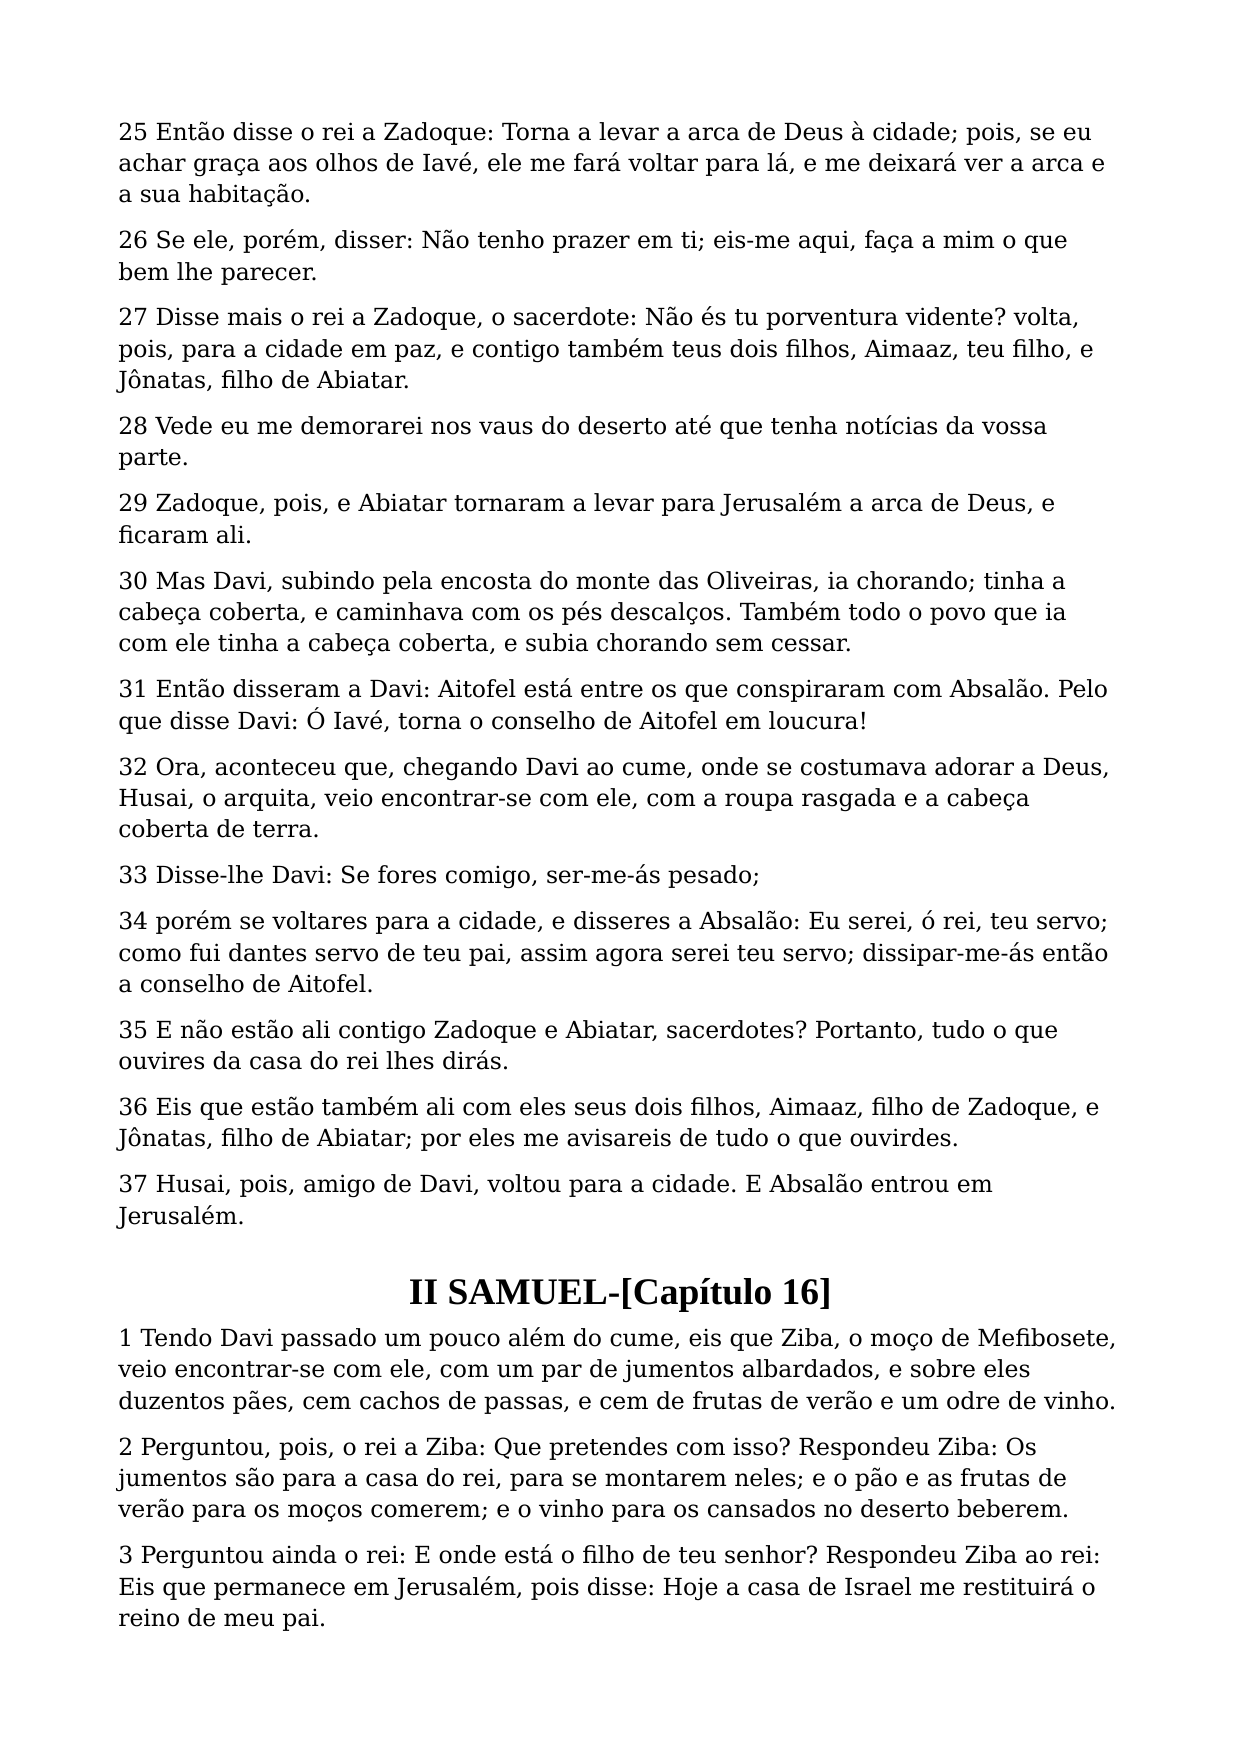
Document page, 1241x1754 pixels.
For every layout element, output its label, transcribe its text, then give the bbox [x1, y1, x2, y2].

text 37 Husai, pois, amigo de Davi, voltou para a cidade. E Absalão entrou em Jerusalém. [118, 1171, 1122, 1230]
text 29 Zadoque, pois, e Abiatar tornaram a levar para Jerusalém a arca de Deus, e ficaram ali. [118, 490, 1122, 549]
text 36 Eis que estão também ali com eles seus dois filhos, Aimaaz, filho de Zadoque, e Jônatas, filho de Abiatar; por eles me avisareis de tudo o que ouvirdes. [118, 1094, 1122, 1152]
text 1 Tendo Davi passado um pouco além do cume, eis que Ziba, o moço de Mefibosete, veio encontrar-se com ele, com um par de jumentos albardados, e sobre eles duzentos pães, cem cachos de passas, e cem de frutas de verão e um odre de vinho. [118, 1325, 1122, 1415]
text 28 Vede eu me demorarei nos vaus do deserto até que tenha notícias da vossa parte. [118, 413, 1122, 471]
text 25 Então disse o rei a Zadoque: Torna a levar a arca de Deus à cidade; pois, se eu achar graça aos olhos de Iavé, ele me fará voltar para lá, e me deixará ver a arca e a sua habitação. [118, 118, 1122, 208]
text 31 Então disseram a Davi: Aitofel está entre os que conspiraram com Absalão. Pelo que disse Davi: Ó Iavé, torna o conselho de Aitofel em loucura! [118, 676, 1122, 734]
text 33 Disse-lhe Davi: Se fores comigo, ser-me-ás pesado; [118, 862, 1122, 889]
text 34 porém se voltares para a cidade, e disseres a Absalão: Eu serei, ó rei, teu servo; como fui dantes servo de teu pai, assim agora serei teu servo; dissipar-me-ás então a conselho de Aitofel. [118, 908, 1122, 998]
text 35 E não estão ali contigo Zadoque e Abiatar, sacerdotes? Portanto, tudo o que ouvires da casa do rei lhes dirás. [118, 1016, 1122, 1075]
text 3 Perguntou ainda o rei: E onde está o filho de teu senhor? Respondeu Ziba ao rei: Eis que permanece em Jerusalém, pois disse: Hoje a casa de Israel me restituirá o reino de meu pai. [118, 1542, 1122, 1632]
text 27 Disse mais o rei a Zadoque, o sacerdote: Não és tu porventura vidente? volta, pois, para a cidade em paz, e contigo também teus dois filhos, Aimaaz, teu filho, e Jônatas, filho de Abiatar. [118, 304, 1122, 394]
text 32 Ora, aconteceu que, chegando Davi ao cume, onde se costumava adorar a Deus, Husai, o arquita, veio encontrar-se com ele, com a roupa rasgada e a cabeça coberta de terra. [118, 753, 1122, 843]
subtitle II SAMUEL-[Capítulo 16] [118, 1269, 1122, 1312]
text 26 Se ele, porém, disser: Não tenho prazer em ti; eis-me aqui, faça a mim o que bem lhe parecer. [118, 227, 1122, 285]
text 2 Perguntou, pois, o rei a Ziba: Que pretendes com isso? Respondeu Ziba: Os jumentos são para a casa do rei, para se montarem neles; e o pão e as frutas de verão para os moços comerem; e o vinho para os cansados no deserto beberem. [118, 1433, 1122, 1523]
text 30 Mas Davi, subindo pela encosta do monte das Oliveiras, ia chorando; tinha a cabeça coberta, e caminhava com os pés descalços. Também todo o povo que ia com ele tinha a cabeça coberta, e subia chorando sem cessar. [118, 567, 1122, 657]
